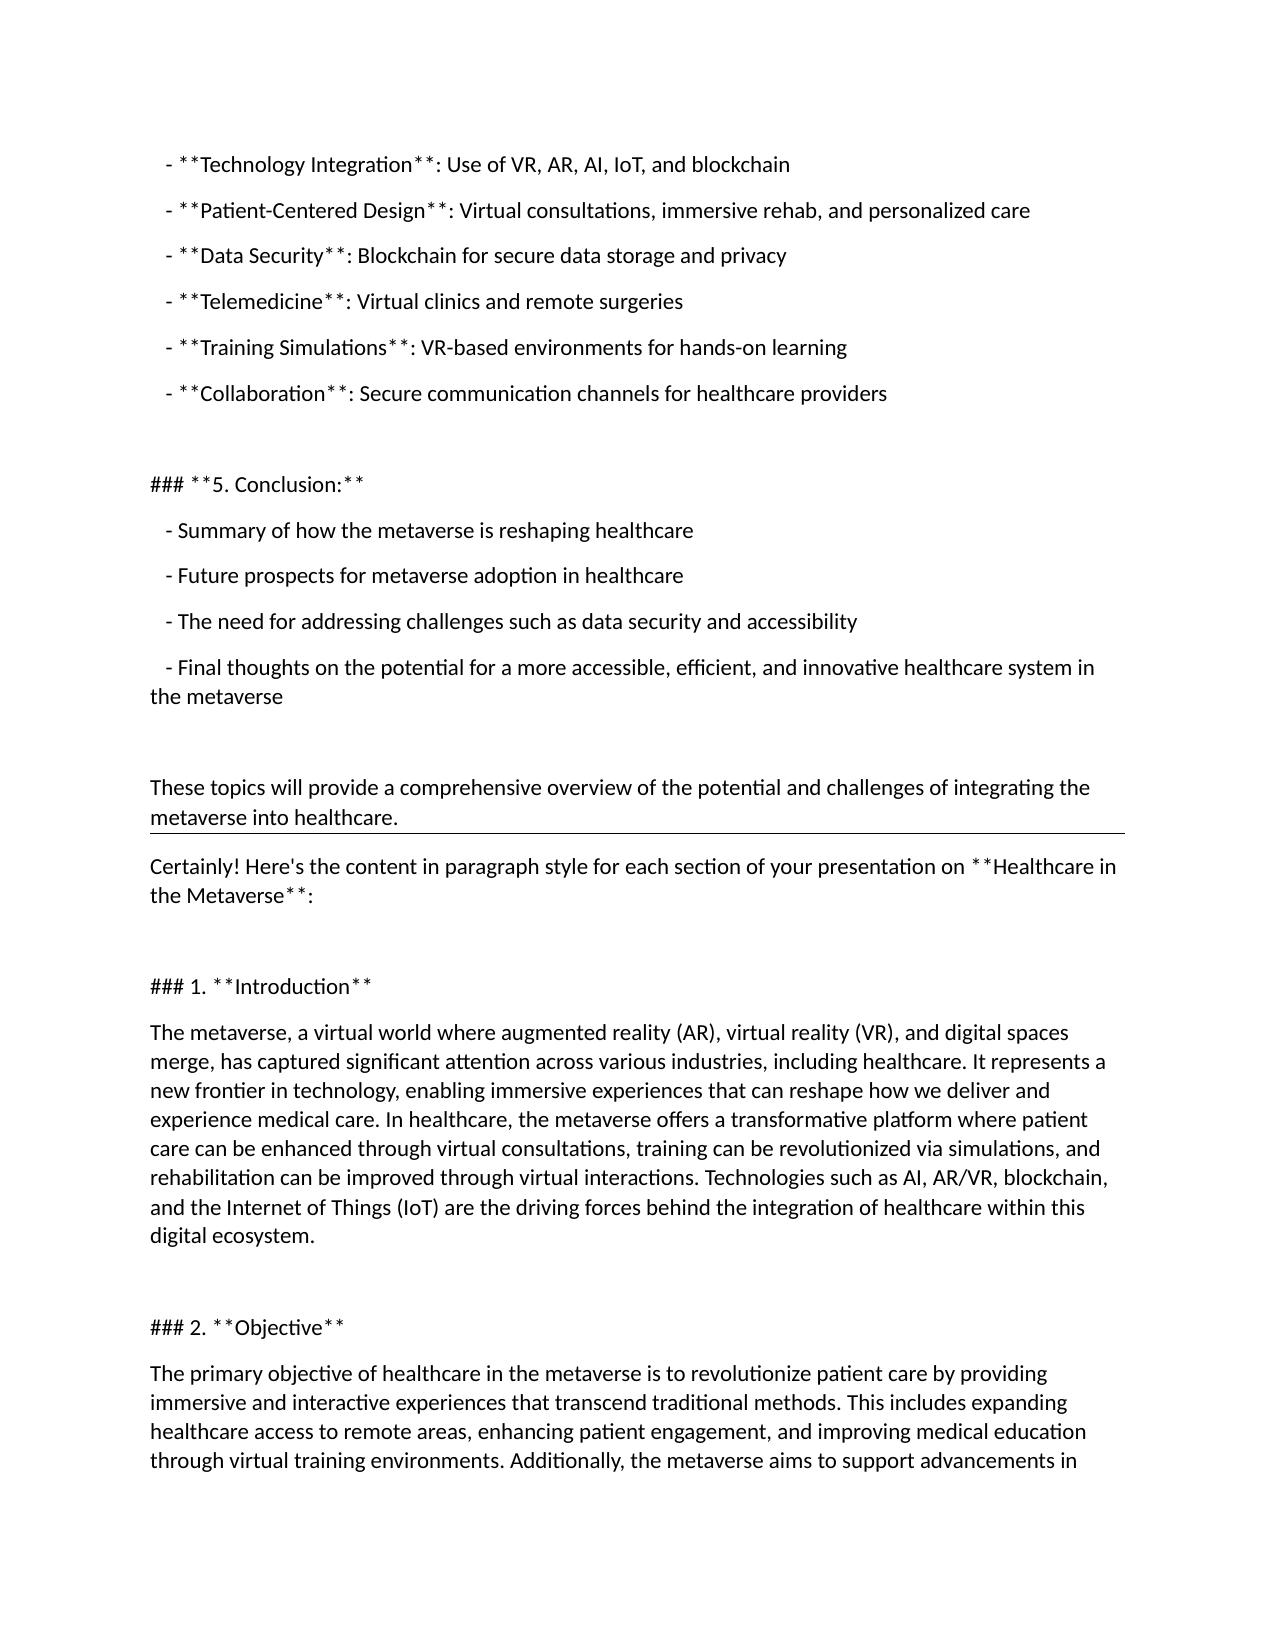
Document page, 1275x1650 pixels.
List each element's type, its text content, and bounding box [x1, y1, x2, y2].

text - The need for addressing challenges such as data security and accessibility [150, 607, 1125, 635]
text The metaverse, a virtual world where augmented reality (AR), virtual reality (VR), and digital spaces merge, has captured significant attention across various industries, including healthcare. It represents a new frontier in technology, enabling immersive experiences that can reshape how we deliver and experience medical care. In healthcare, the metaverse offers a transformative platform where patient care can be enhanced through virtual consultations, training can be revolutionized via simulations, and rehabilitation can be improved through virtual interactions. Technologies such as AI, AR/VR, blockchain, and the Internet of Things (IoT) are the driving forces behind the integration of healthcare within this digital ecosystem. [150, 1018, 1125, 1250]
text - Final thoughts on the potential for a more accessible, efficient, and innovative healthcare system in the metaverse [150, 653, 1125, 710]
text - **Data Security**: Blockchain for secure data storage and privacy [150, 241, 1125, 269]
text - **Collaboration**: Secure communication channels for healthcare providers [150, 379, 1125, 407]
text - **Technology Integration**: Use of VR, AR, AI, IoT, and blockchain [150, 150, 1125, 178]
text - **Training Simulations**: VR-based environments for hands-on learning [150, 333, 1125, 361]
text ### 1. **Introduction** [150, 972, 1125, 1001]
text Certainly! Here's the content in paragraph style for each section of your presentation on **Healthcare in the Metaverse**: [150, 852, 1125, 909]
text - **Patient-Centered Design**: Virtual consultations, immersive rehab, and personalized care [150, 196, 1125, 224]
text These topics will provide a comprehensive overview of the potential and challenges of integrating the metaverse into healthcare. [150, 773, 1125, 833]
text - **Telemedicine**: Virtual clinics and remote surgeries [150, 287, 1125, 315]
text The primary objective of healthcare in the metaverse is to revolutionize patient care by providing immersive and interactive experiences that transcend traditional methods. This includes expanding healthcare access to remote areas, enhancing patient engagement, and improving medical education through virtual training environments. Additionally, the metaverse aims to support advancements in [150, 1359, 1125, 1474]
text - Future prospects for metaverse adoption in healthcare [150, 562, 1125, 589]
text ### **5. Conclusion:** [150, 470, 1125, 498]
text ### 2. **Objective** [150, 1313, 1125, 1341]
text - Summary of how the metaverse is reshaping healthcare [150, 516, 1125, 544]
